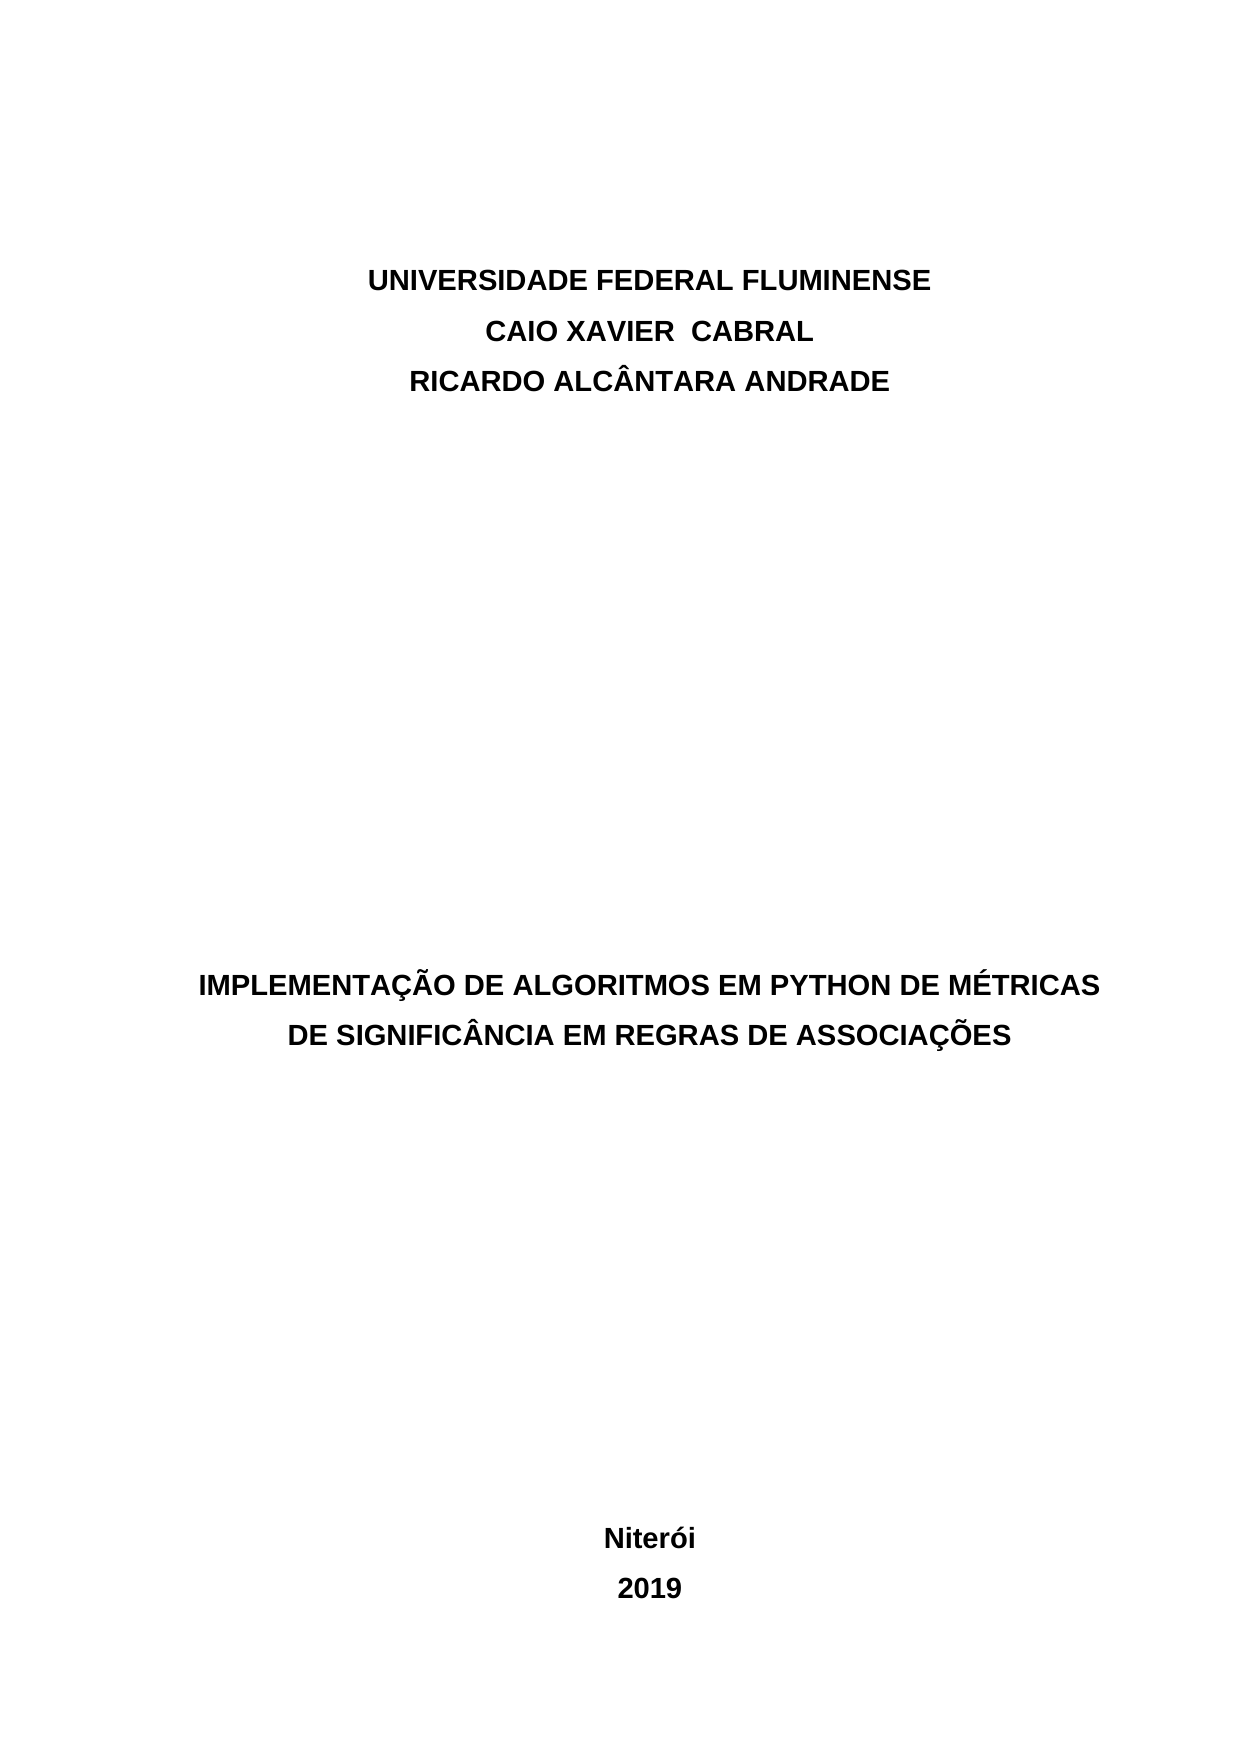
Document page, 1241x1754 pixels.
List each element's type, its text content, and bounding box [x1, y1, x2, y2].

text Niterói [177, 1521, 1122, 1555]
text RICARDO ALCÂNTARA ANDRADE [177, 364, 1122, 398]
text IMPLEMENTAÇÃO DE ALGORITMOS EM PYTHON DE MÉTRICAS DE SIGNIFICÂNCIA EM REGRAS DE ASSOCIAÇÕES [177, 968, 1122, 1052]
text CAIO XAVIER CABRAL [177, 314, 1122, 347]
text 2019 [177, 1572, 1122, 1605]
text UNIVERSIDADE FEDERAL FLUMINENSE [177, 263, 1122, 297]
